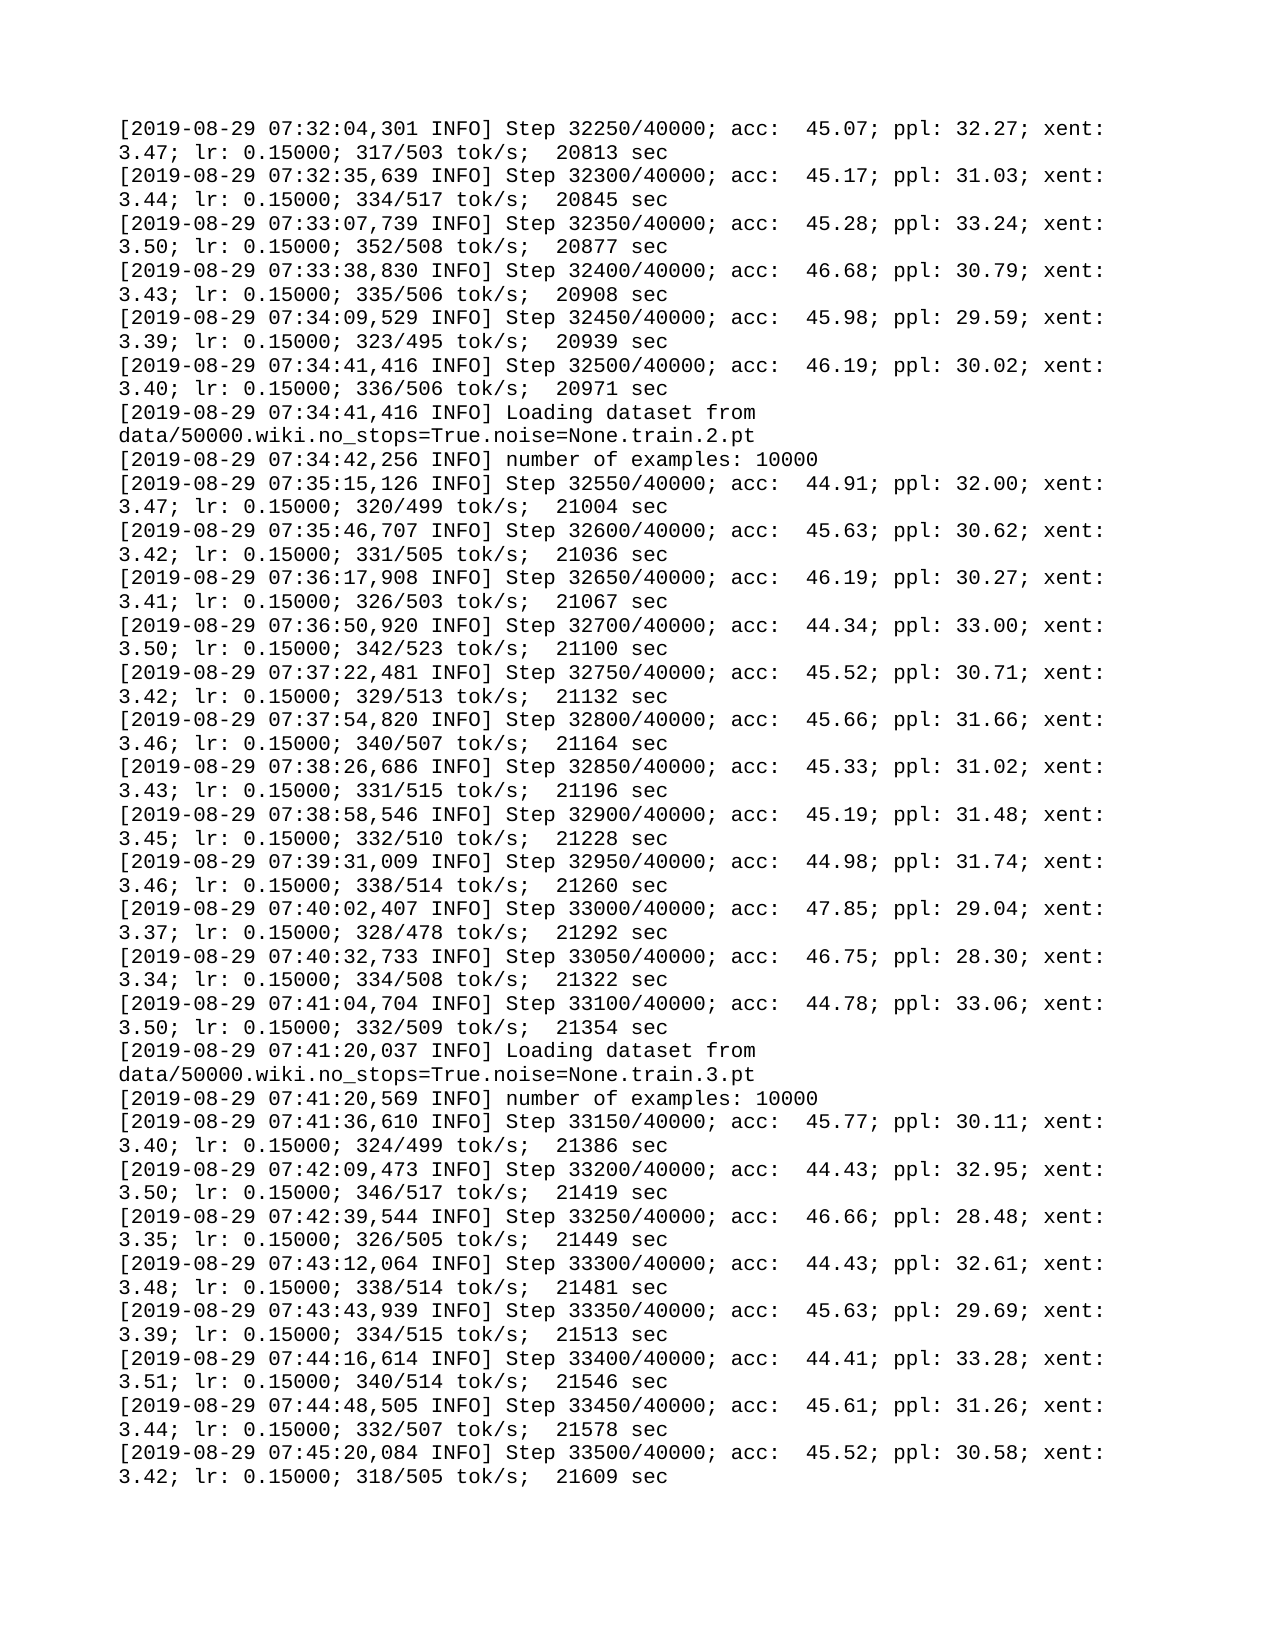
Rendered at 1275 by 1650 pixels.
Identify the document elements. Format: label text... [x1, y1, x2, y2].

text [2019-08-29 07:41:20,569 INFO] number of examples: 10000 [118, 1088, 1157, 1111]
text [2019-08-29 07:36:50,920 INFO] Step 32700/40000; acc: 44.34; ppl: 33.00; xent: 3.50; lr: 0.15000; 342/523 tok/s; 21100 sec [118, 615, 1157, 662]
text [2019-08-29 07:32:04,301 INFO] Step 32250/40000; acc: 45.07; ppl: 32.27; xent: 3.47; lr: 0.15000; 317/503 tok/s; 20813 sec [118, 118, 1157, 165]
text [2019-08-29 07:34:42,256 INFO] number of examples: 10000 [118, 449, 1157, 473]
text [2019-08-29 07:43:12,064 INFO] Step 33300/40000; acc: 44.43; ppl: 32.61; xent: 3.48; lr: 0.15000; 338/514 tok/s; 21481 sec [118, 1253, 1157, 1300]
text [2019-08-29 07:44:16,614 INFO] Step 33400/40000; acc: 44.41; ppl: 33.28; xent: 3.51; lr: 0.15000; 340/514 tok/s; 21546 sec [118, 1348, 1157, 1395]
text [2019-08-29 07:39:31,009 INFO] Step 32950/40000; acc: 44.98; ppl: 31.74; xent: 3.46; lr: 0.15000; 338/514 tok/s; 21260 sec [118, 851, 1157, 898]
text [2019-08-29 07:42:39,544 INFO] Step 33250/40000; acc: 46.66; ppl: 28.48; xent: 3.35; lr: 0.15000; 326/505 tok/s; 21449 sec [118, 1206, 1157, 1253]
text [2019-08-29 07:40:02,407 INFO] Step 33000/40000; acc: 47.85; ppl: 29.04; xent: 3.37; lr: 0.15000; 328/478 tok/s; 21292 sec [118, 898, 1157, 946]
text [2019-08-29 07:35:15,126 INFO] Step 32550/40000; acc: 44.91; ppl: 32.00; xent: 3.47; lr: 0.15000; 320/499 tok/s; 21004 sec [118, 473, 1157, 520]
text [2019-08-29 07:42:09,473 INFO] Step 33200/40000; acc: 44.43; ppl: 32.95; xent: 3.50; lr: 0.15000; 346/517 tok/s; 21419 sec [118, 1158, 1157, 1206]
text [2019-08-29 07:34:09,529 INFO] Step 32450/40000; acc: 45.98; ppl: 29.59; xent: 3.39; lr: 0.15000; 323/495 tok/s; 20939 sec [118, 307, 1157, 354]
text [2019-08-29 07:41:36,610 INFO] Step 33150/40000; acc: 45.77; ppl: 30.11; xent: 3.40; lr: 0.15000; 324/499 tok/s; 21386 sec [118, 1111, 1157, 1158]
text [2019-08-29 07:38:58,546 INFO] Step 32900/40000; acc: 45.19; ppl: 31.48; xent: 3.45; lr: 0.15000; 332/510 tok/s; 21228 sec [118, 804, 1157, 851]
text [2019-08-29 07:41:04,704 INFO] Step 33100/40000; acc: 44.78; ppl: 33.06; xent: 3.50; lr: 0.15000; 332/509 tok/s; 21354 sec [118, 993, 1157, 1040]
text [2019-08-29 07:38:26,686 INFO] Step 32850/40000; acc: 45.33; ppl: 31.02; xent: 3.43; lr: 0.15000; 331/515 tok/s; 21196 sec [118, 757, 1157, 804]
text [2019-08-29 07:37:54,820 INFO] Step 32800/40000; acc: 45.66; ppl: 31.66; xent: 3.46; lr: 0.15000; 340/507 tok/s; 21164 sec [118, 709, 1157, 757]
text [2019-08-29 07:33:07,739 INFO] Step 32350/40000; acc: 45.28; ppl: 33.24; xent: 3.50; lr: 0.15000; 352/508 tok/s; 20877 sec [118, 213, 1157, 260]
text [2019-08-29 07:34:41,416 INFO] Loading dataset from data/50000.wiki.no_stops=True.noise=None.train.2.pt [118, 402, 1157, 449]
text [2019-08-29 07:32:35,639 INFO] Step 32300/40000; acc: 45.17; ppl: 31.03; xent: 3.44; lr: 0.15000; 334/517 tok/s; 20845 sec [118, 165, 1157, 213]
text [2019-08-29 07:33:38,830 INFO] Step 32400/40000; acc: 46.68; ppl: 30.79; xent: 3.43; lr: 0.15000; 335/506 tok/s; 20908 sec [118, 260, 1157, 307]
text [2019-08-29 07:37:22,481 INFO] Step 32750/40000; acc: 45.52; ppl: 30.71; xent: 3.42; lr: 0.15000; 329/513 tok/s; 21132 sec [118, 662, 1157, 709]
text [2019-08-29 07:40:32,733 INFO] Step 33050/40000; acc: 46.75; ppl: 28.30; xent: 3.34; lr: 0.15000; 334/508 tok/s; 21322 sec [118, 946, 1157, 993]
text [2019-08-29 07:45:20,084 INFO] Step 33500/40000; acc: 45.52; ppl: 30.58; xent: 3.42; lr: 0.15000; 318/505 tok/s; 21609 sec [118, 1442, 1157, 1489]
text [2019-08-29 07:43:43,939 INFO] Step 33350/40000; acc: 45.63; ppl: 29.69; xent: 3.39; lr: 0.15000; 334/515 tok/s; 21513 sec [118, 1300, 1157, 1348]
text [2019-08-29 07:44:48,505 INFO] Step 33450/40000; acc: 45.61; ppl: 31.26; xent: 3.44; lr: 0.15000; 332/507 tok/s; 21578 sec [118, 1395, 1157, 1442]
text [2019-08-29 07:36:17,908 INFO] Step 32650/40000; acc: 46.19; ppl: 30.27; xent: 3.41; lr: 0.15000; 326/503 tok/s; 21067 sec [118, 567, 1157, 615]
text [2019-08-29 07:34:41,416 INFO] Step 32500/40000; acc: 46.19; ppl: 30.02; xent: 3.40; lr: 0.15000; 336/506 tok/s; 20971 sec [118, 354, 1157, 402]
text [2019-08-29 07:35:46,707 INFO] Step 32600/40000; acc: 45.63; ppl: 30.62; xent: 3.42; lr: 0.15000; 331/505 tok/s; 21036 sec [118, 520, 1157, 567]
text [2019-08-29 07:41:20,037 INFO] Loading dataset from data/50000.wiki.no_stops=True.noise=None.train.3.pt [118, 1040, 1157, 1088]
